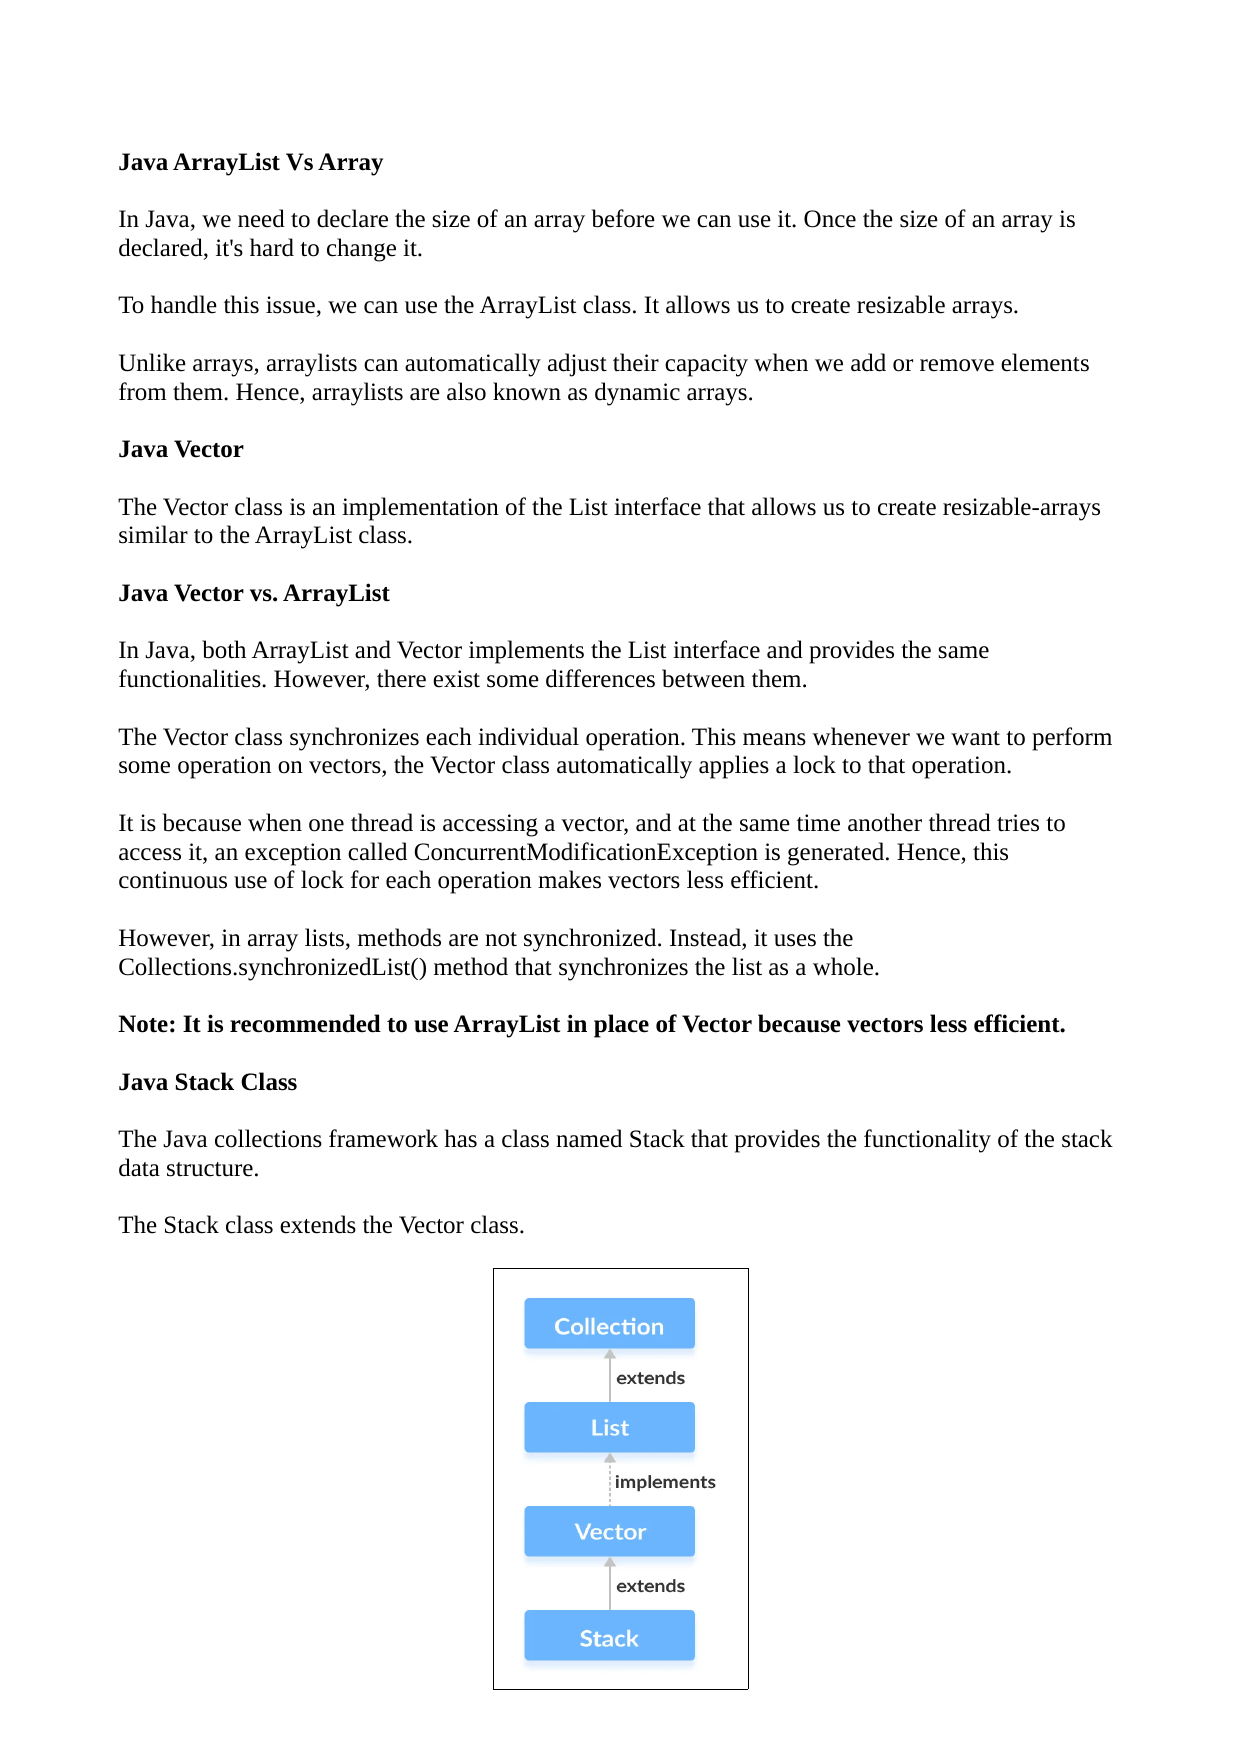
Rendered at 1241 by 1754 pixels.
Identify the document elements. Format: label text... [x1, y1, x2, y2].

text The Java collections framework has a class named Stack that provides the functionality of the stack data structure. [118, 1124, 1122, 1182]
text Java Vector [118, 434, 1122, 463]
text The Vector class is an implementation of the List interface that allows us to create resizable-arrays similar to the ArrayList class. [118, 492, 1122, 549]
text It is because when one thread is accessing a vector, and at the same time another thread tries to access it, an exception called ConcurrentModificationException is generated. Hence, this continuous use of lock for each operation makes vectors less efficient. [118, 808, 1122, 894]
text The Vector class synchronizes each individual operation. This means whenever we want to perform some operation on vectors, the Vector class automatically applies a lock to that operation. [118, 722, 1122, 779]
text Java Stack Class [118, 1067, 1122, 1096]
text Unlike arrays, arraylists can automatically adjust their capacity when we add or remove elements from them. Hence, arraylists are also known as dynamic arrays. [118, 348, 1122, 406]
text In Java, we need to declare the size of an array before we can use it. Once the size of an array is declared, it's hard to change it. [118, 204, 1122, 262]
picture [495, 1271, 745, 1687]
text Java ArrayList Vs Array [118, 147, 1122, 176]
text To handle this issue, we can use the ArrayList class. It allows us to create resizable arrays. [118, 291, 1122, 319]
text In Java, both ArrayList and Vector implements the List interface and provides the same functionalities. However, there exist some differences between them. [118, 636, 1122, 693]
text However, in array lists, methods are not synchronized. Instead, it uses the Collections.synchronizedList() method that synchronizes the list as a whole. [118, 923, 1122, 981]
text Note: It is recommended to use ArrayList in place of Vector because vectors less efficient. [118, 1009, 1122, 1038]
text Java Vector vs. ArrayList [118, 578, 1122, 607]
text The Stack class extends the Vector class. [118, 1211, 1122, 1239]
